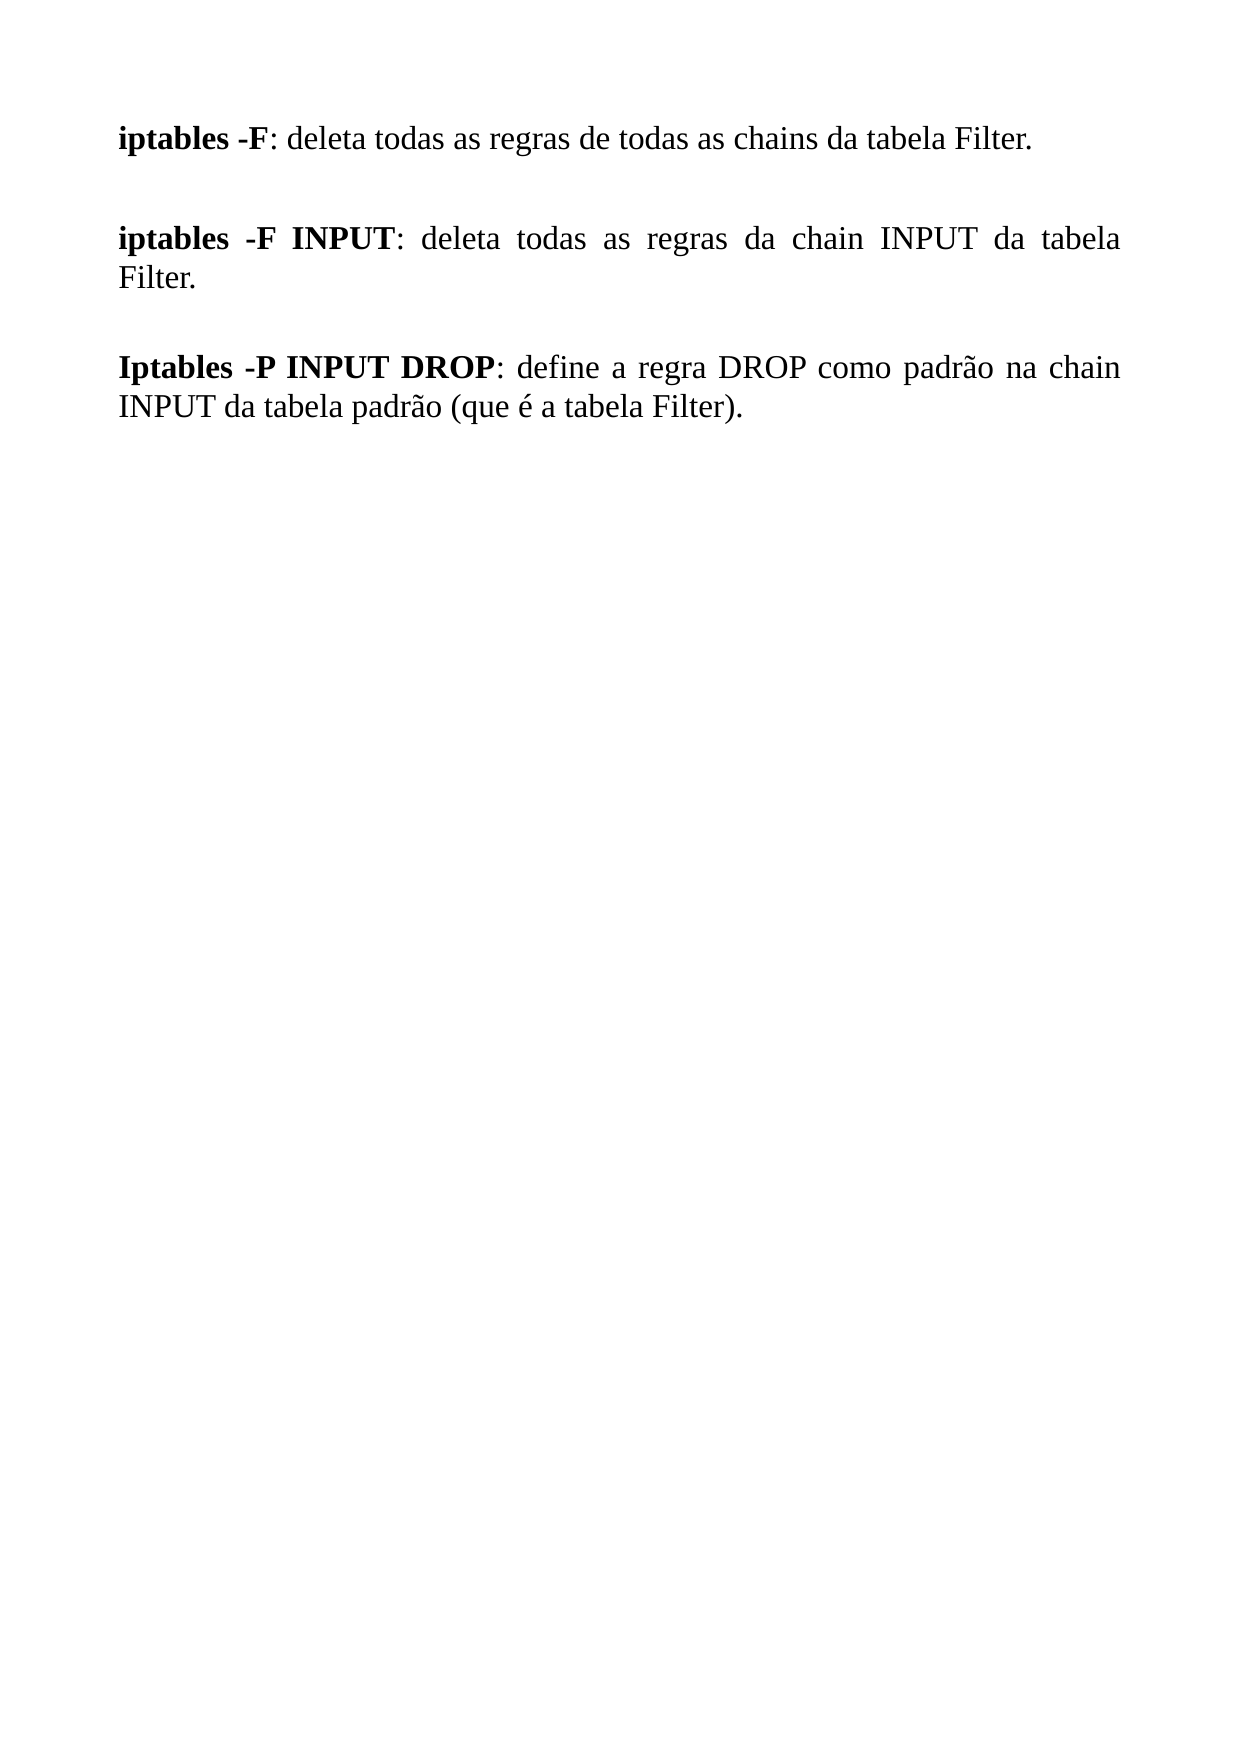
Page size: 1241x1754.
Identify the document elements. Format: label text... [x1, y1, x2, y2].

text Iptables -P INPUT DROP: define a regra DROP como padrão na chain INPUT da tabela padrão (que é a tabela Filter). [118, 348, 1122, 424]
text iptables -F: deleta todas as regras de todas as chains da tabela Filter. [118, 118, 1122, 156]
text iptables -F INPUT: deleta todas as regras da chain INPUT da tabela Filter. [118, 218, 1122, 295]
